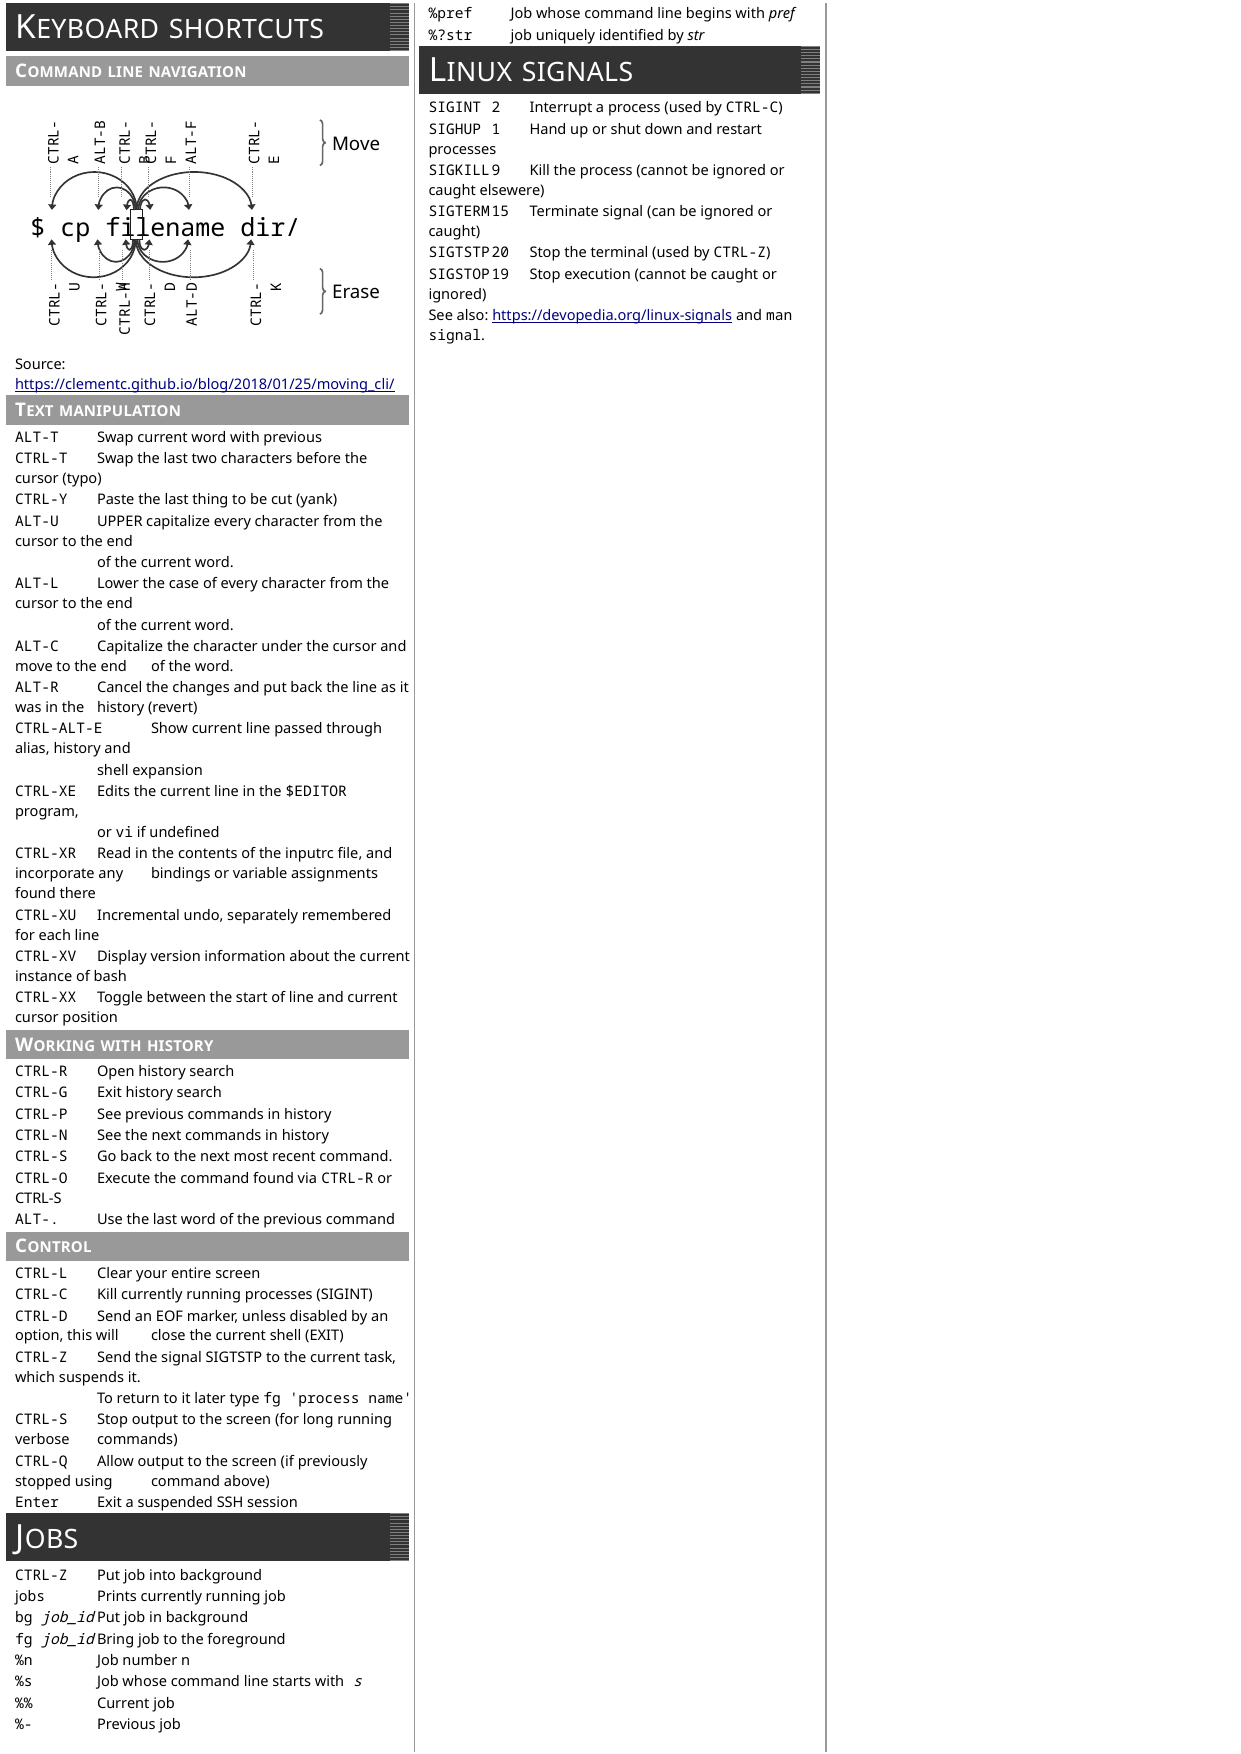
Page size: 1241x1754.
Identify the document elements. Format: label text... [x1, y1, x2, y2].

text bg job_id Put job in background [15, 1607, 412, 1627]
text SIGTSTP 20 Stop the terminal (used by CTRL-Z) [428, 242, 823, 262]
text ALT-T Swap current word with previous [15, 426, 412, 446]
title Jobs [6, 1513, 409, 1561]
text Enter Exit a suspended SSH session [15, 1492, 412, 1512]
text ALT-U UPPER capitalize every character from the cursor to the end [15, 510, 412, 550]
text CTRL-Z Send the signal SIGTSTP to the current task, which suspends it. [15, 1347, 412, 1386]
text %% Current job [15, 1693, 412, 1712]
text CTRL-Z Put job into background [15, 1564, 412, 1584]
text ALT-R Cancel the changes and put back the line as it was in the history (revert) [15, 677, 412, 717]
text or vi if undefined [15, 822, 412, 842]
text CTRL-XX Toggle between the start of line and current cursor position [15, 987, 412, 1027]
text %n Job number n [15, 1650, 412, 1670]
title Working with history [6, 1030, 409, 1059]
text %pref Job whose command line begins with pref [428, 3, 823, 23]
title Text manipulation [6, 395, 409, 425]
title Keyboard shortcuts [6, 3, 409, 51]
text CTRL-Q Allow output to the screen (if previously stopped using command above) [15, 1450, 412, 1490]
text of the current word. [15, 614, 412, 634]
text %?str job uniquely identified by str [428, 24, 823, 44]
title Linux signals [419, 46, 820, 94]
text CTRL-XE Edits the current line in the $EDITOR program, [15, 781, 412, 821]
text See also: https://devopedia.org/linux-signals and man signal. [428, 305, 823, 345]
title Command line navigation [6, 56, 409, 86]
text ALT-C Capitalize the character under the cursor and move to the end of the word. [15, 636, 412, 675]
text jobs Prints currently running job [15, 1586, 412, 1606]
text SIGINT 2 Interrupt a process (used by CTRL-C) [428, 97, 823, 117]
text CTRL-P See previous commands in history [15, 1103, 412, 1123]
text SIGTERM 15 Terminate signal (can be ignored or caught) [428, 201, 823, 241]
text shell expansion [15, 759, 412, 779]
text CTRL-O Execute the command found via CTRL-R or CTRL-S [15, 1167, 412, 1207]
text %- Previous job [15, 1714, 412, 1734]
text CTRL-XR Read in the contents of the inputrc file, and incorporate any bindings or variable assignments found there [15, 843, 412, 903]
text CTRL-Y Paste the last thing to be cut (yank) [15, 489, 412, 509]
text CTRL-XU Incremental undo, separately remembered for each line [15, 904, 412, 944]
text fg job_id Bring job to the foreground [15, 1628, 412, 1648]
text CTRL-N See the next commands in history [15, 1125, 412, 1145]
text CTRL-XV Display version information about the current instance of bash [15, 946, 412, 986]
text Source: https://clementc.github.io/blog/2018/01/25/moving_cli/ [15, 87, 412, 394]
text SIGHUP 1 Hand up or shut down and restart processes [428, 118, 823, 158]
text %s Job whose command line starts with s [15, 1671, 412, 1691]
text CTRL-D Send an EOF marker, unless disabled by an option, this will close the current shell (EXIT) [15, 1305, 412, 1345]
text ALT-. Use the last word of the previous command [15, 1209, 412, 1229]
text SIGSTOP 19 Stop execution (cannot be caught or ignored) [428, 264, 823, 303]
text ALT-L Lower the case of every character from the cursor to the end [15, 573, 412, 613]
text CTRL-ALT-E Show current line passed through alias, history and [15, 718, 412, 758]
text CTRL-L Clear your entire screen [15, 1263, 412, 1282]
text of the current word. [15, 552, 412, 572]
text CTRL-C Kill currently running processes (SIGINT) [15, 1284, 412, 1304]
text CTRL-R Open history search [15, 1061, 412, 1081]
text CTRL-S Stop output to the screen (for long running verbose commands) [15, 1409, 412, 1449]
text CTRL-T Swap the last two characters before the cursor (typo) [15, 448, 412, 488]
text CTRL-S Go back to the next most recent command. [15, 1146, 412, 1166]
text CTRL-G Exit history search [15, 1082, 412, 1102]
text SIGKILL 9 Kill the process (cannot be ignored or caught elsewere) [428, 160, 823, 199]
text To return to it later type fg 'process name' [15, 1388, 412, 1408]
title Control [6, 1232, 409, 1261]
